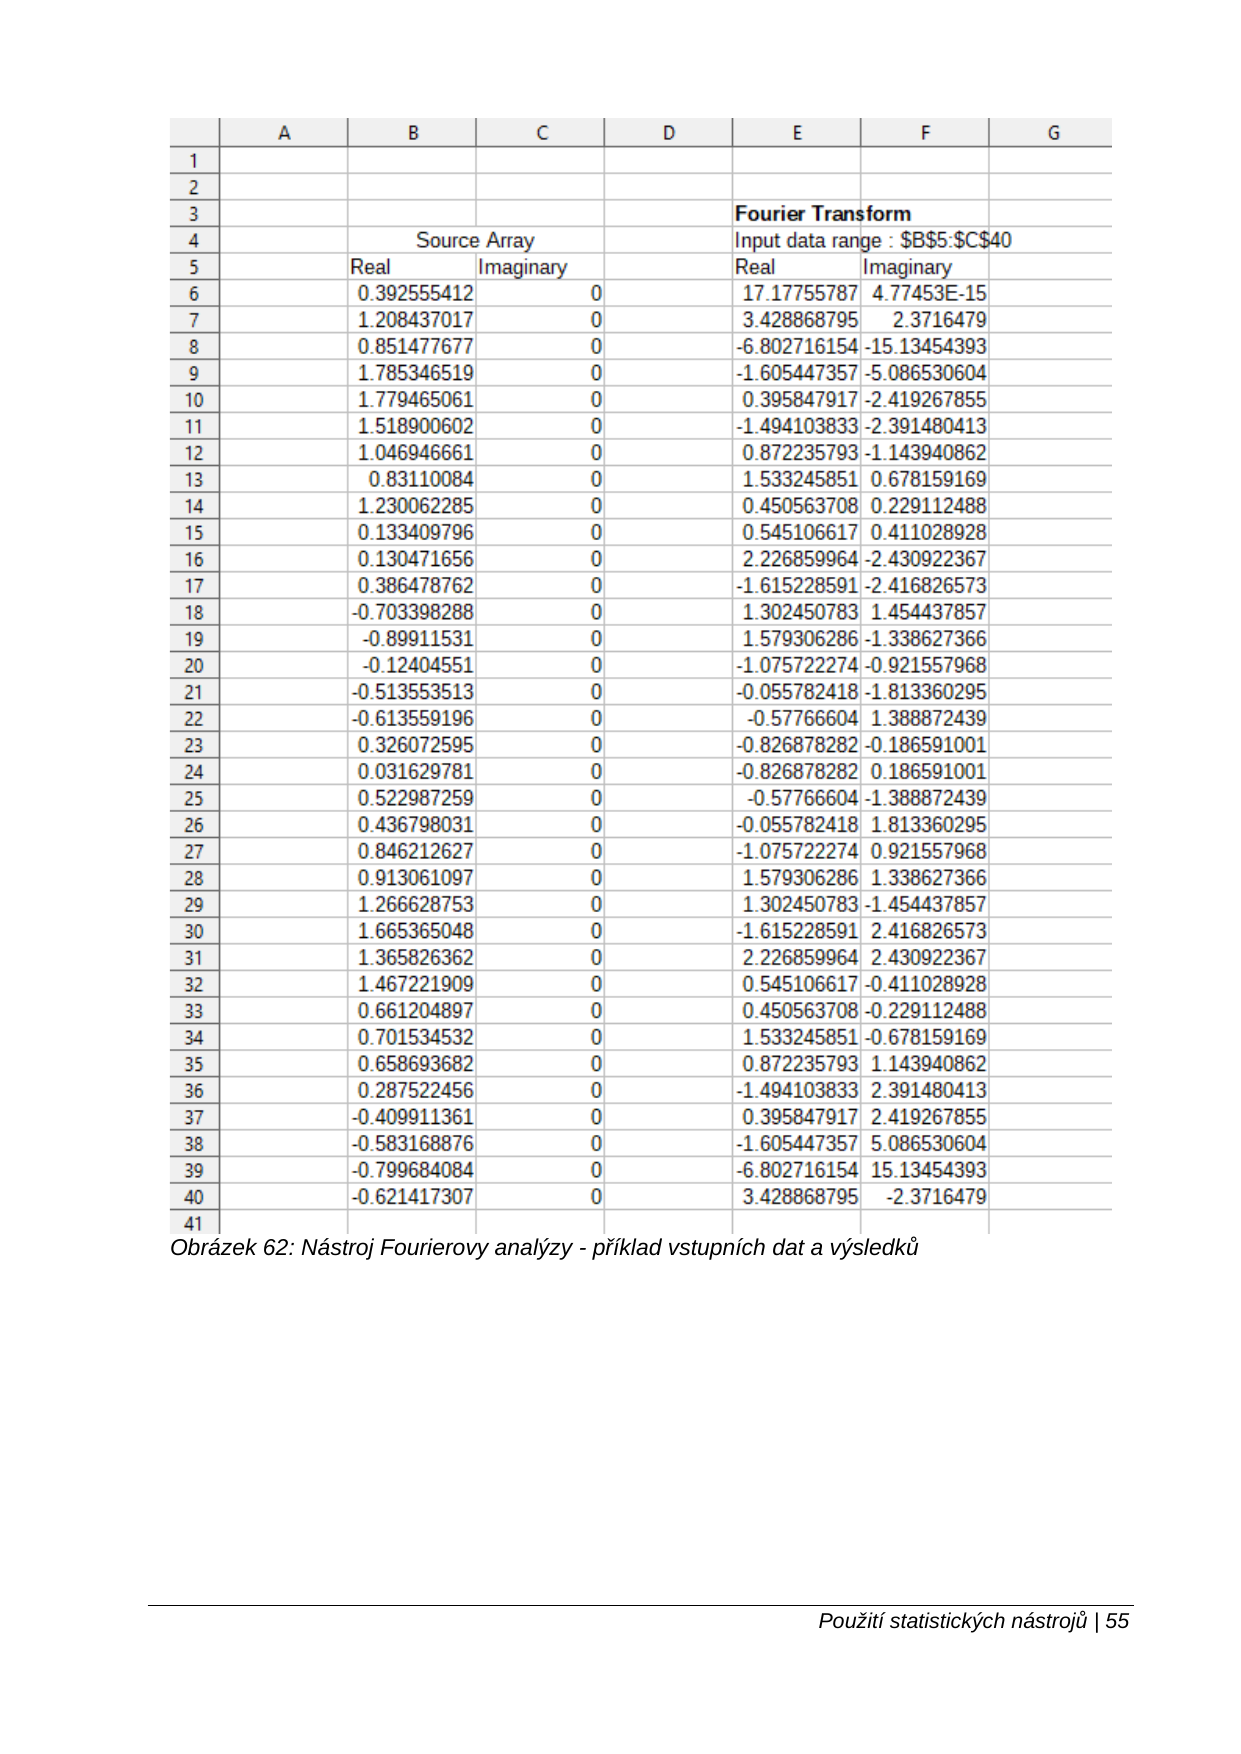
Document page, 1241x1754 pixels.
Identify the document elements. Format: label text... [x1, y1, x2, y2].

text Obrázek 62: Nástroj Fourierovy analýzy - příklad vstupních dat a výsledků [170, 1234, 1112, 1260]
picture [169, 118, 1112, 1234]
